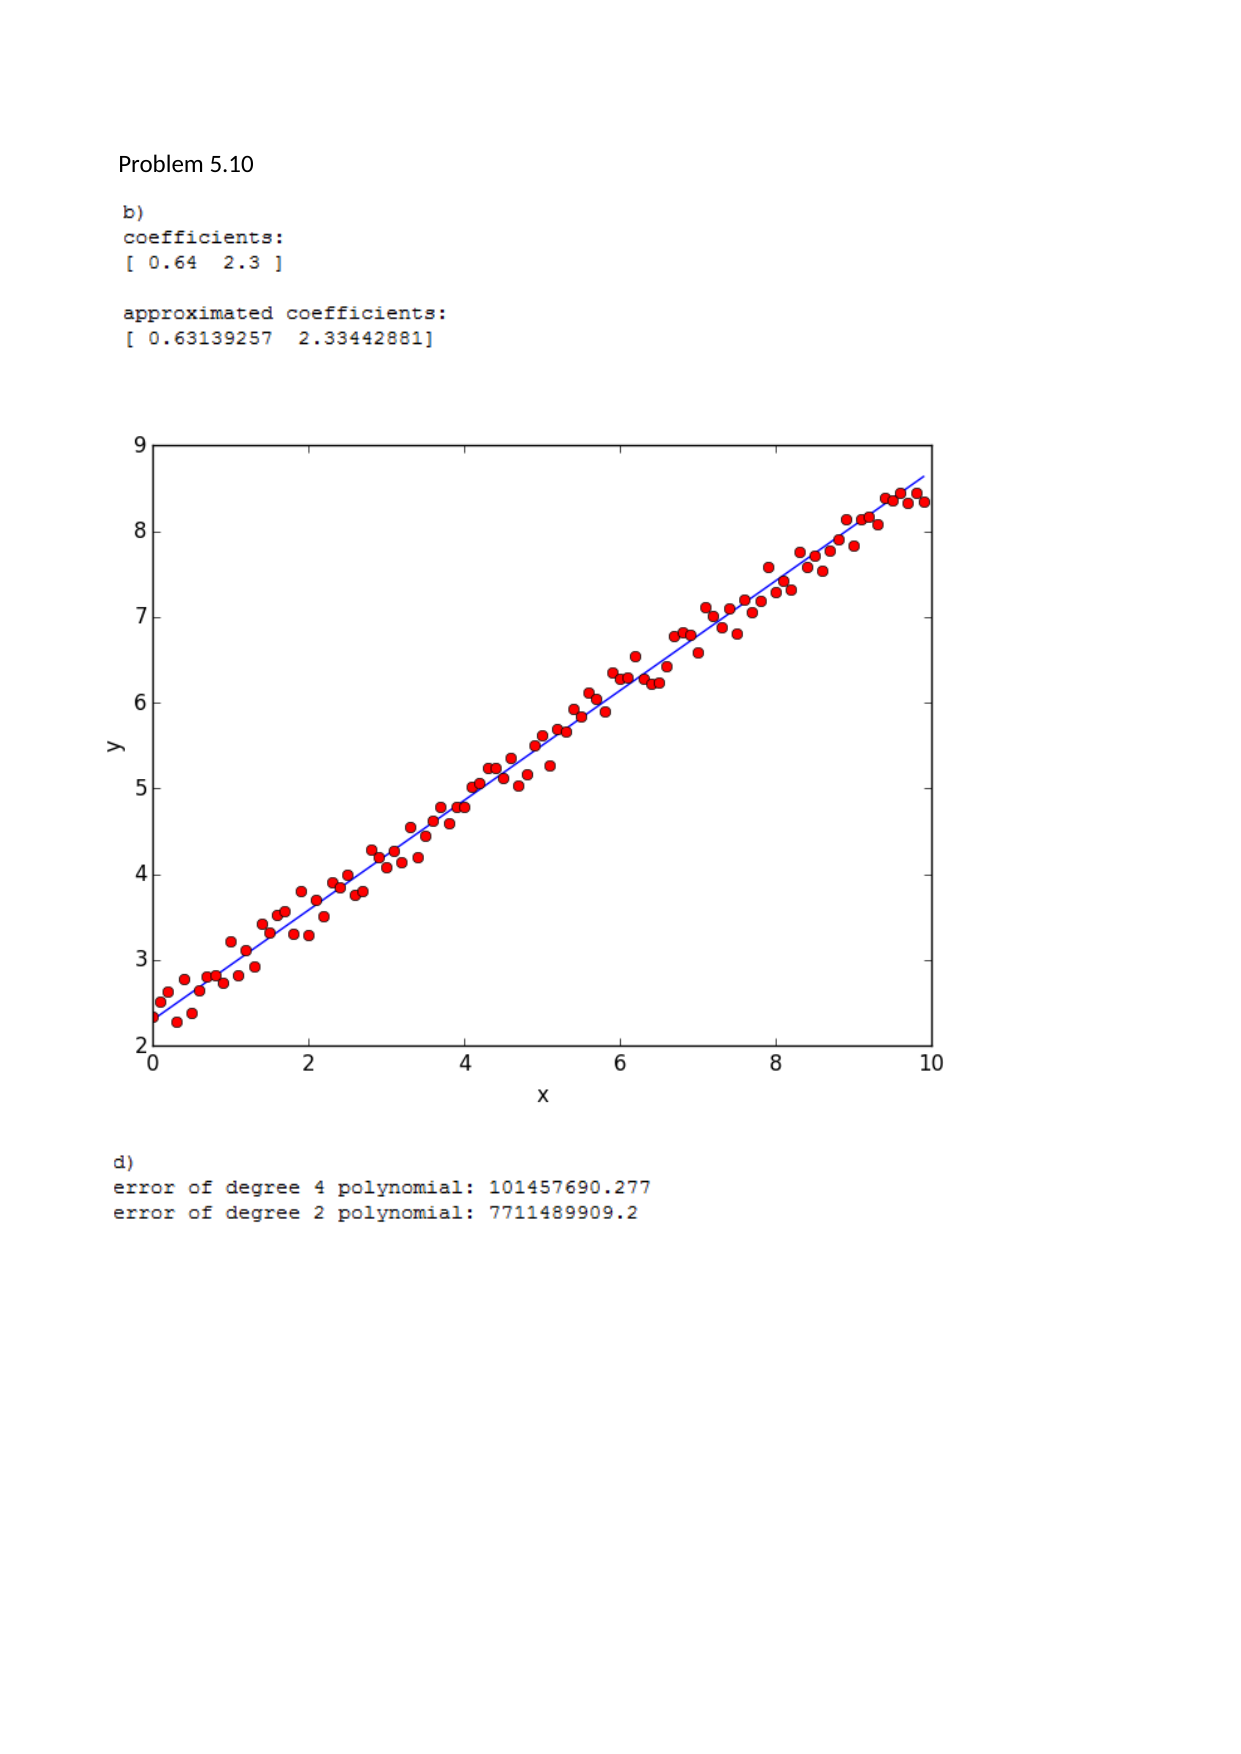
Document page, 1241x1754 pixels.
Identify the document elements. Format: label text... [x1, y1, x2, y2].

picture [113, 1151, 658, 1230]
picture [123, 201, 452, 354]
text Problem 5.10 [118, 149, 1122, 179]
picture [27, 371, 1032, 1121]
